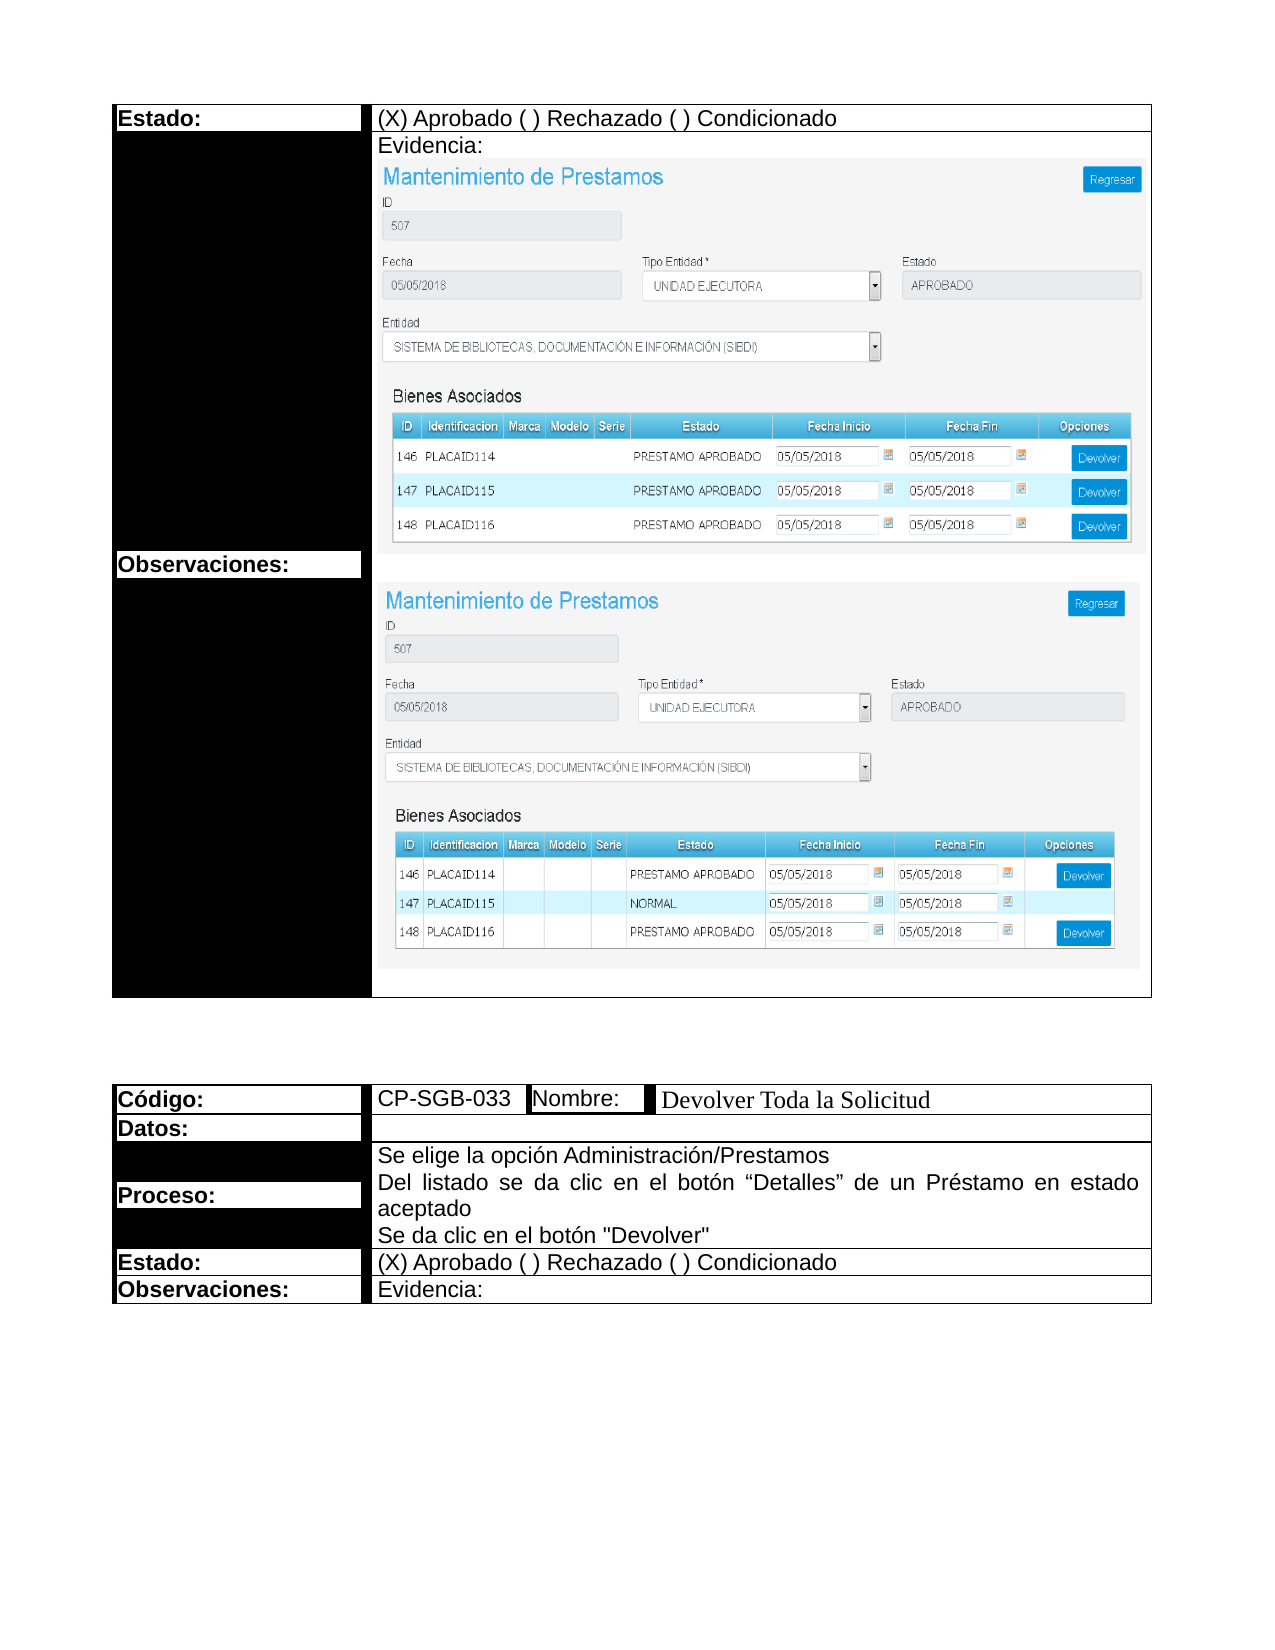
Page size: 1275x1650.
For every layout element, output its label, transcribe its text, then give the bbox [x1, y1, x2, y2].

table_cell Evidencia: [372, 1276, 1151, 1303]
table_cell Proceso: [113, 1143, 371, 1248]
table_header Código: [113, 1085, 371, 1114]
table_cell Evidencia: [372, 132, 1151, 997]
table_cell (X) Aprobado ( ) Rechazado ( ) Condicionado [372, 105, 1151, 131]
table_cell Observaciones: [113, 132, 371, 997]
table_cell Datos: [361, 1115, 371, 1141]
table_header CP-SGB-033 [372, 1085, 526, 1114]
table_cell Estado: [361, 105, 371, 131]
table_cell Se elige la opción Administración/Prestamos Del listado se da clic en el botón “Detalles” de un Préstamo en estado aceptado Se da clic en el botón "Devolver" [372, 1143, 1151, 1248]
table_header Nombre: [527, 1085, 655, 1114]
table_header Devolver Toda la Solicitud [656, 1085, 1151, 1114]
table_cell (X) Aprobado ( ) Rechazado ( ) Condicionado [372, 1249, 1151, 1275]
table_cell [372, 1115, 1151, 1141]
table_cell Estado: [361, 1249, 371, 1275]
